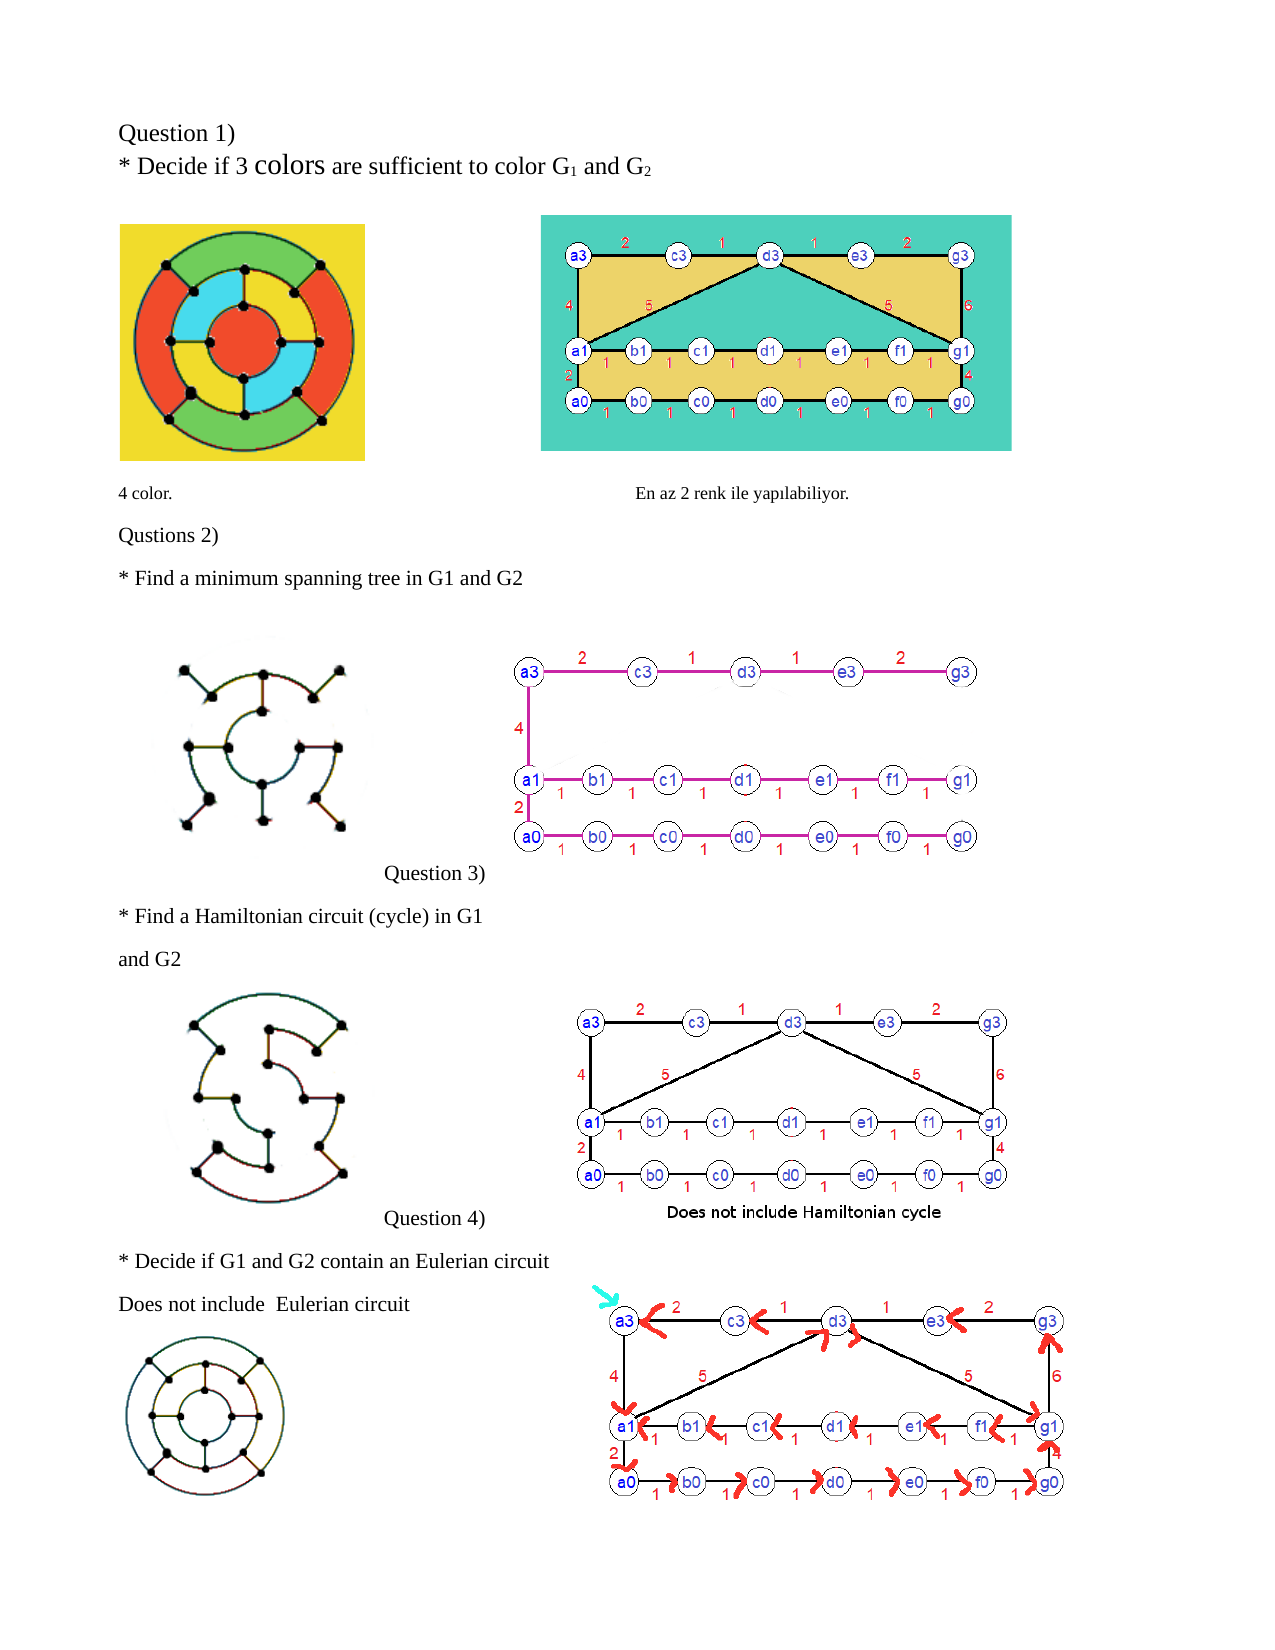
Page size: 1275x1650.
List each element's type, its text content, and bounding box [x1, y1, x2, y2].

text Question 4) [118, 1187, 1157, 1230]
picture [149, 986, 384, 1212]
text * Decide if G1 and G2 contain an Eulerian circuit [118, 1230, 1157, 1273]
text [1018, 842, 1157, 885]
text * Find a minimum spanning tree in G1 and G2 [118, 547, 1157, 590]
picture [115, 1331, 292, 1502]
picture [119, 224, 365, 461]
text * Decide if 3 colors are sufficient to color G1 and G2 [118, 147, 1157, 180]
picture [540, 215, 1012, 451]
text Does not include Eulerian circuit [118, 1273, 1157, 1316]
picture [486, 626, 1018, 893]
picture [582, 1275, 1105, 1537]
text * Find a Hamiltonian circuit (cycle) in G1 and G2 [118, 885, 1157, 971]
text Qustions 2) [118, 504, 1157, 547]
text 4 color. En az 2 renk ile yapılabiliyor. [118, 468, 1157, 504]
text Question 3) [118, 842, 486, 885]
picture [551, 979, 1046, 1227]
text Question 1) [118, 118, 1157, 147]
picture [137, 629, 384, 867]
